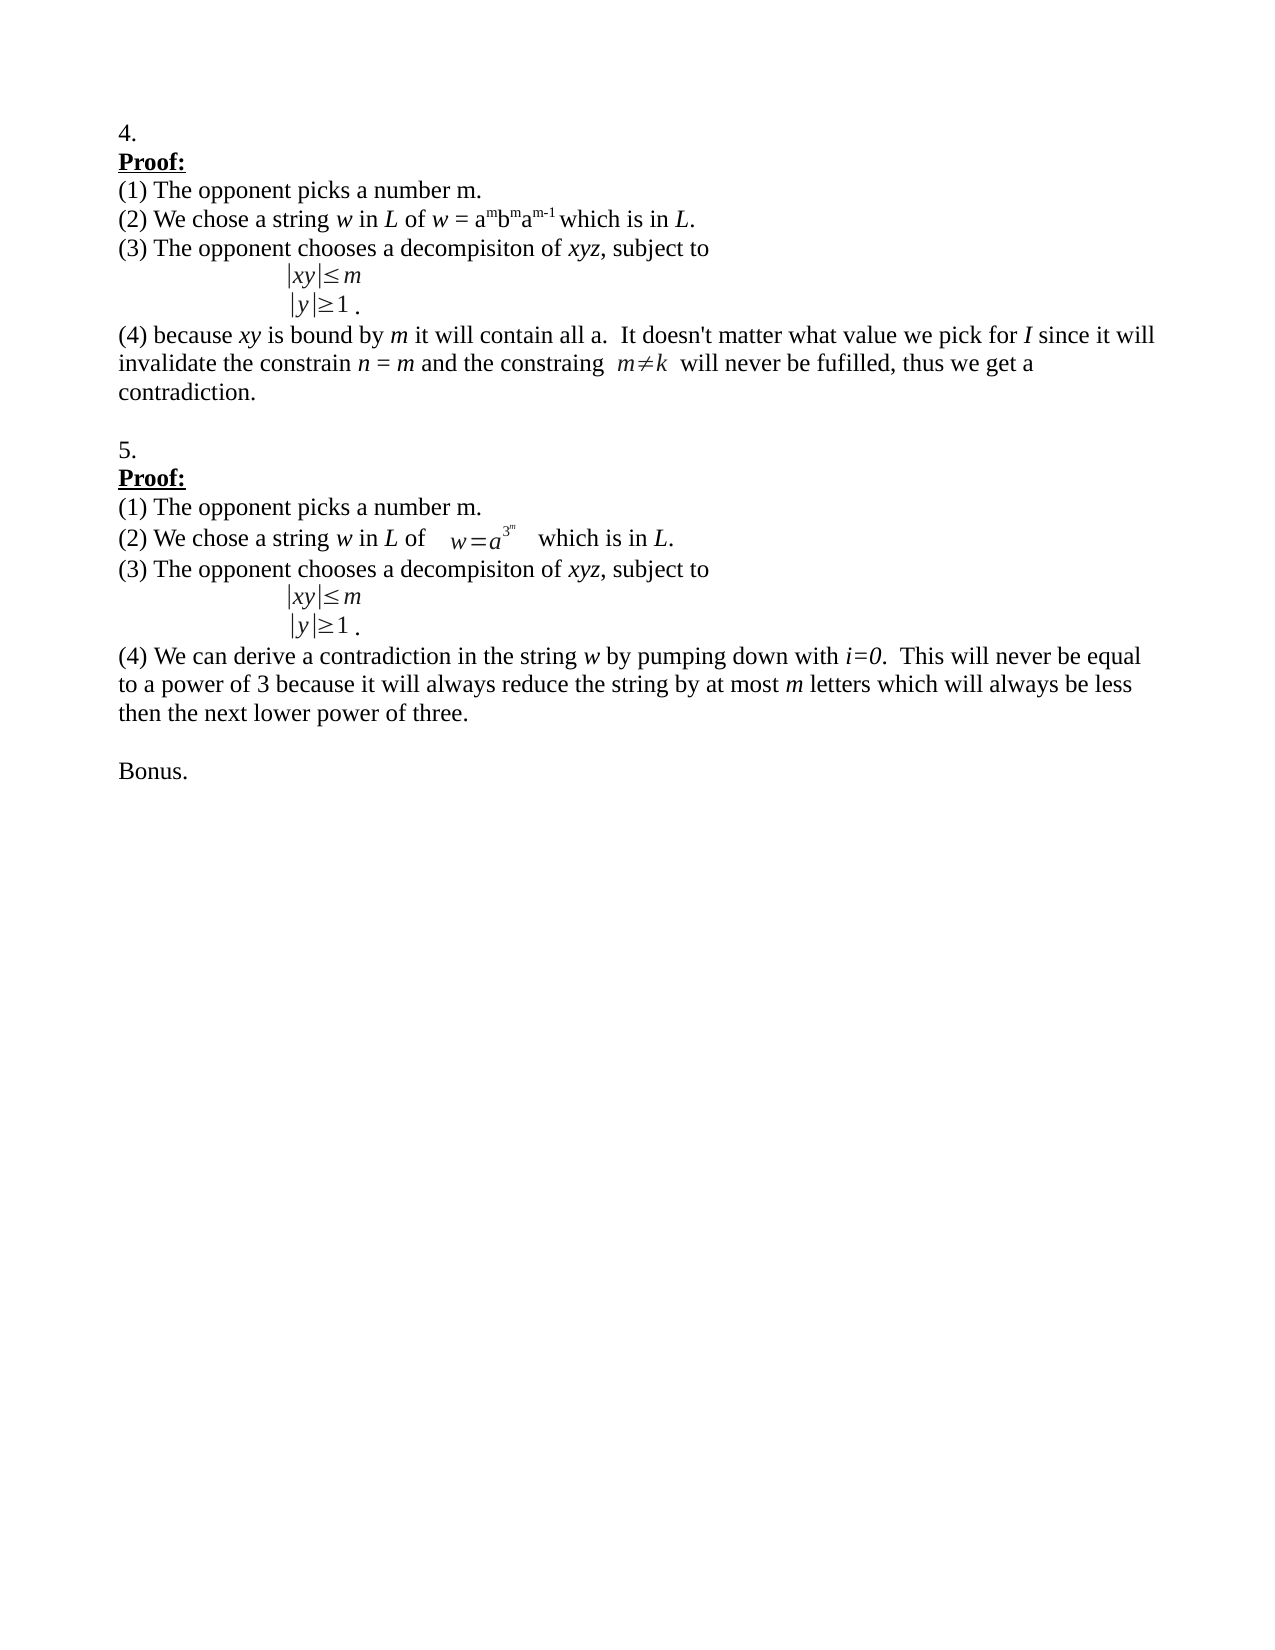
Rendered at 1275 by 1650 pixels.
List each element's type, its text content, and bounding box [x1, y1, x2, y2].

text (4) because xy is bound by m it will contain all a. It doesn't matter what value we pick for I since it will invalidate the constrain n = m and the constraing will never be fufilled, thus we get a contradiction. [118, 320, 1157, 406]
text (1) The opponent picks a number m. [118, 492, 1157, 521]
text 4. [118, 118, 1157, 147]
text . [118, 612, 1157, 641]
text . [118, 291, 1157, 320]
text (2) We chose a string w in L of which is in L. [118, 521, 1157, 554]
text (3) The opponent chooses a decompisiton of xyz, subject to [118, 554, 1157, 583]
text Proof: [118, 147, 1157, 176]
text 5. [118, 435, 1157, 463]
text Proof: [118, 463, 1157, 492]
text Bonus. [118, 756, 1157, 784]
text (1) The opponent picks a number m. [118, 176, 1157, 204]
text (4) We can derive a contradiction in the string w by pumping down with i=0. This will never be equal to a power of 3 because it will always reduce the string by at most m letters which will always be less then the next lower power of three. [118, 641, 1157, 727]
text (2) We chose a string w in L of w = ambmam-1 which is in L. [118, 204, 1157, 233]
text (3) The opponent chooses a decompisiton of xyz, subject to [118, 233, 1157, 262]
